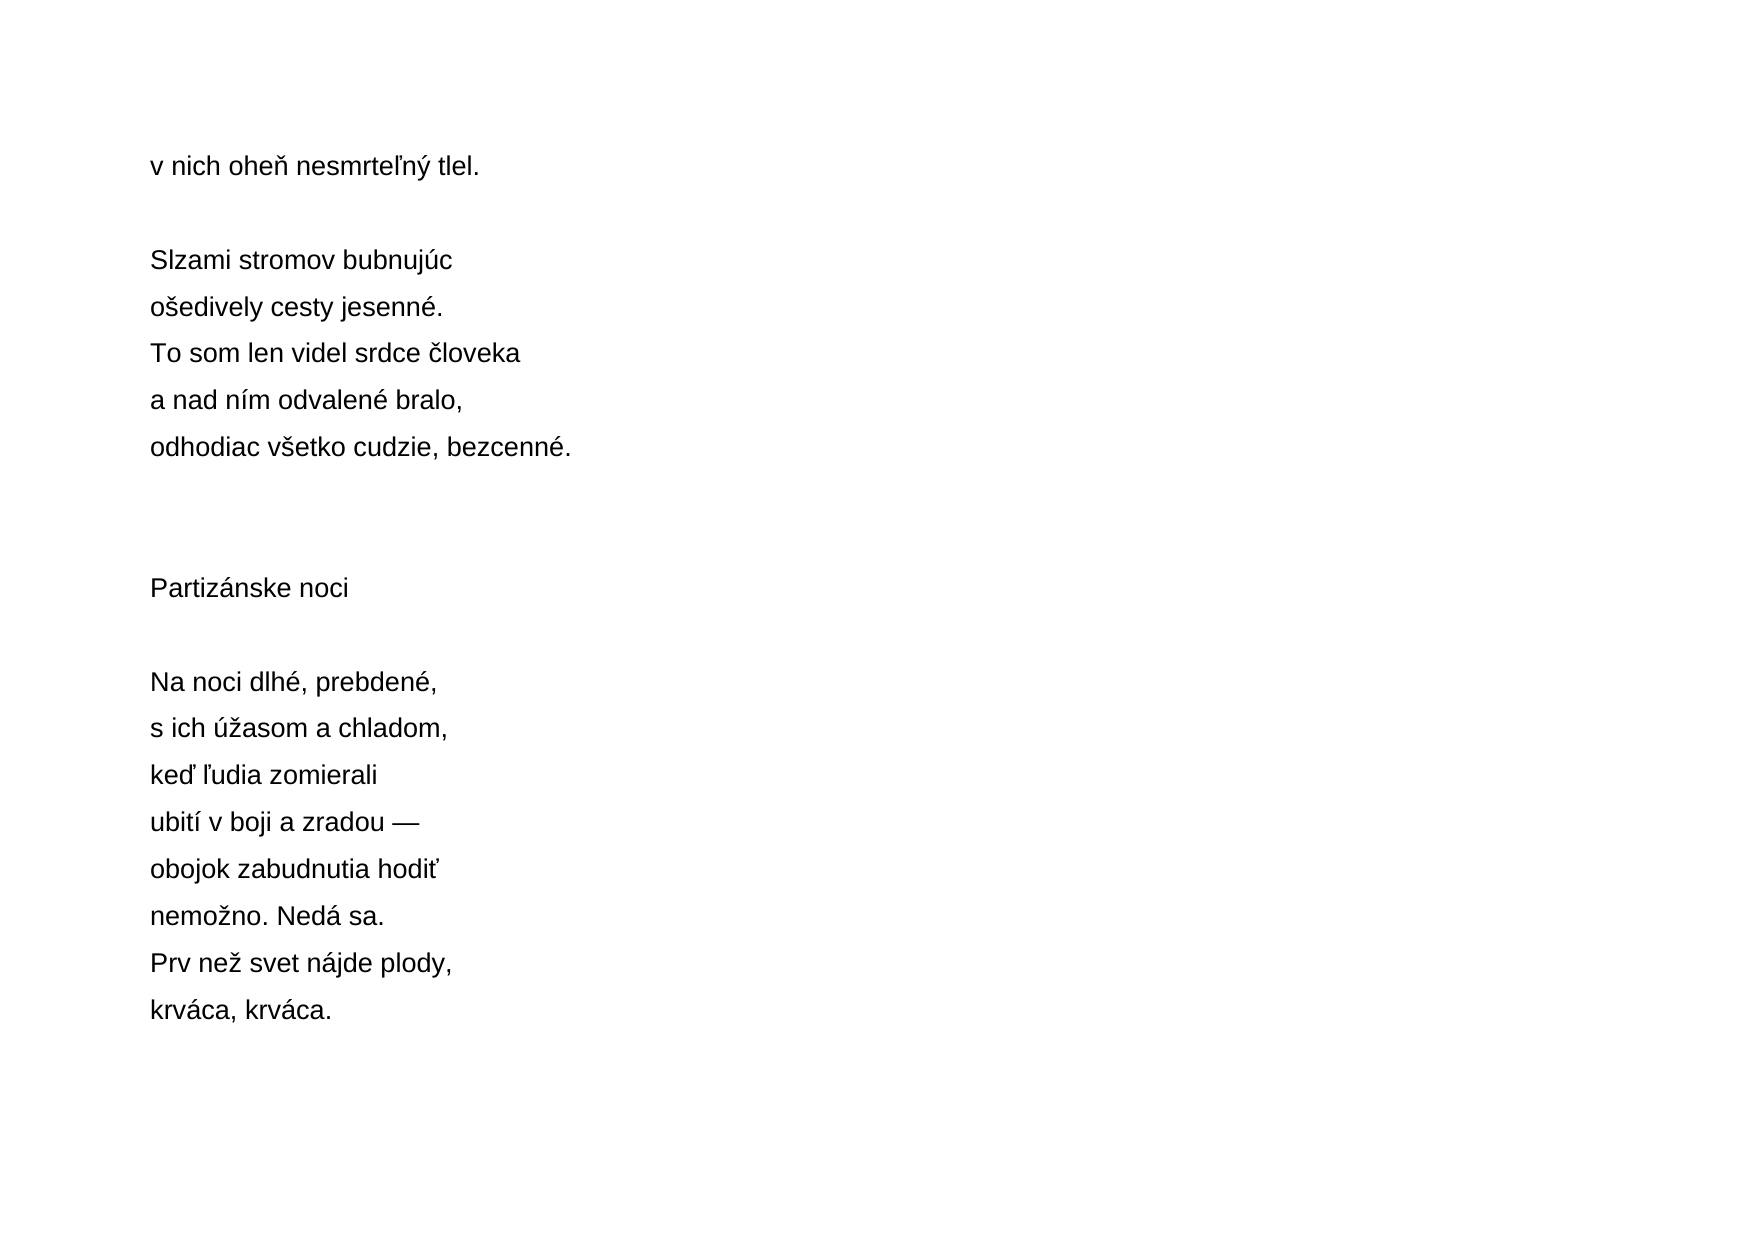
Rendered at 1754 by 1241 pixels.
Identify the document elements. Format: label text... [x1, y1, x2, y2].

text krváca, krváca. [150, 994, 1243, 1025]
text odhodiac všetko cudzie, bezcenné. [150, 431, 1243, 462]
text Na noci dlhé, prebdené, [150, 666, 1243, 697]
text ošedively cesty jesenné. [150, 291, 1243, 322]
text To som len videl srdce človeka [150, 337, 1243, 369]
text a nad ním odvalené bralo, [150, 384, 1243, 416]
text nemožno. Nedá sa. [150, 900, 1243, 931]
text Prv než svet nájde plody, [150, 947, 1243, 978]
text keď ľudia zomierali [150, 759, 1243, 791]
text v nich oheň nesmrteľný tlel. [150, 150, 1243, 181]
text ubití v boji a zradou — [150, 806, 1243, 837]
text Slzami stromov bubnujúc [150, 244, 1243, 275]
text obojok zabudnutia hodiť [150, 853, 1243, 884]
text s ich úžasom a chladom, [150, 712, 1243, 744]
text Partizánske noci [150, 572, 1243, 603]
